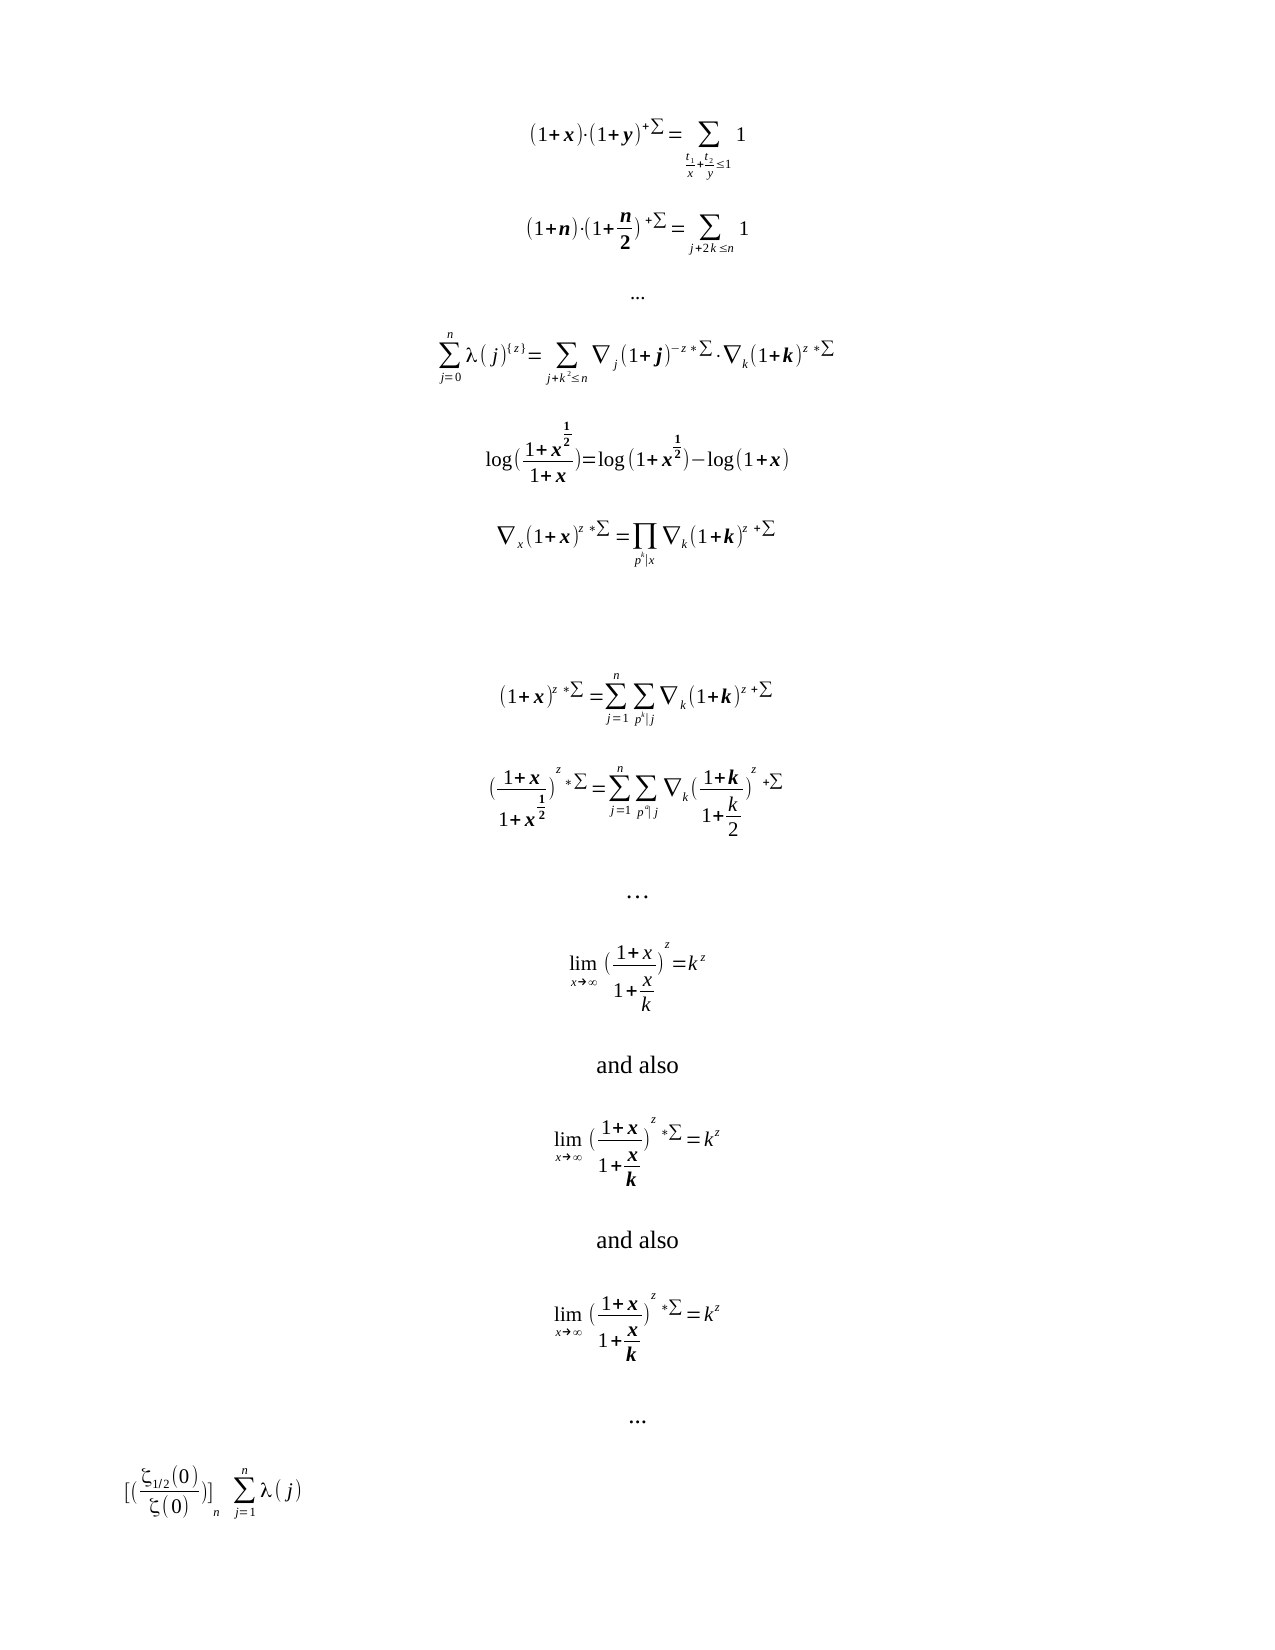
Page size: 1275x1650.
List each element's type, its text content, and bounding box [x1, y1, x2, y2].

text … [118, 875, 1157, 904]
text and also [118, 1050, 1157, 1079]
text ... [118, 1401, 1157, 1429]
text and also [118, 1225, 1157, 1254]
text ... [118, 280, 1157, 304]
